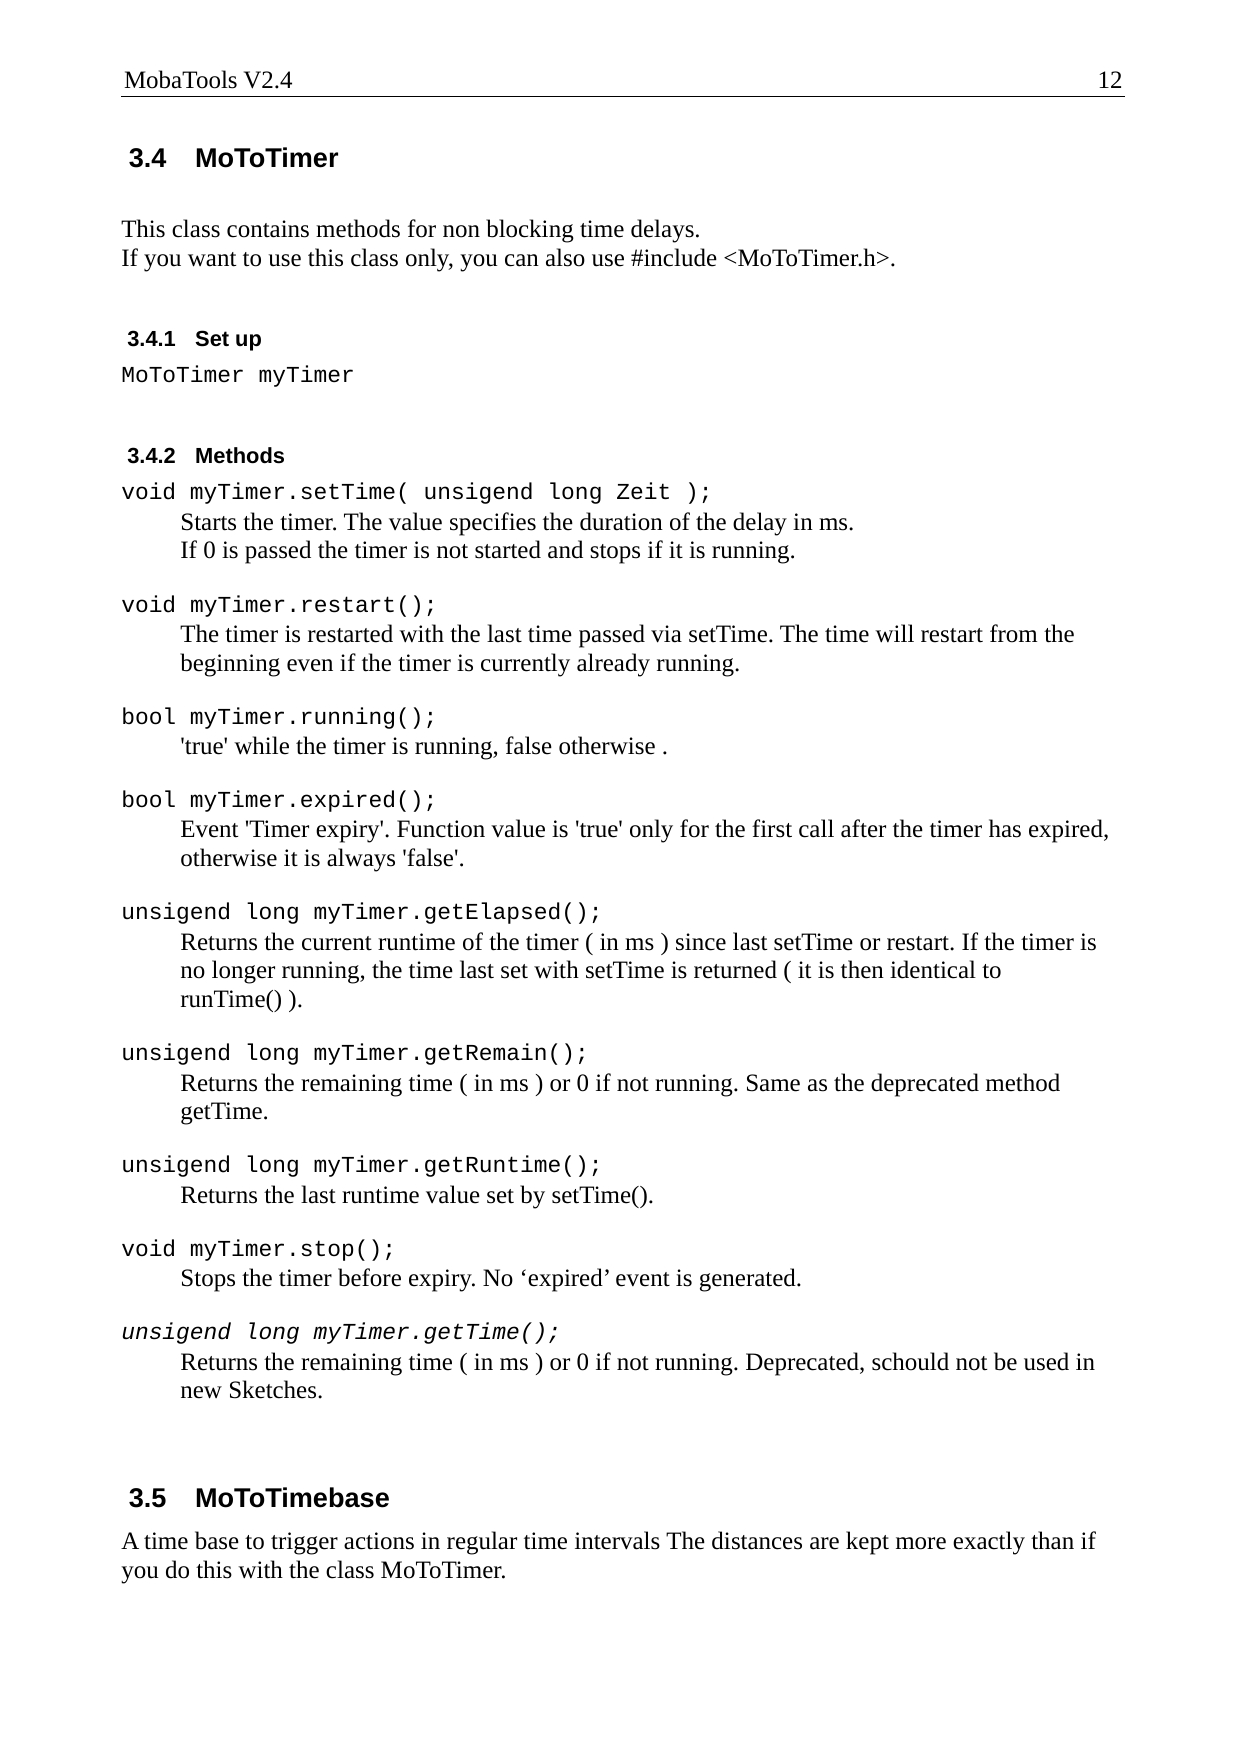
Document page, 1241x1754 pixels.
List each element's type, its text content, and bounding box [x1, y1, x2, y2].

text 'true' while the timer is running, false otherwise . [180, 731, 1125, 760]
text MoToTimer myTimer [121, 363, 1125, 389]
text A time base to trigger actions in regular time intervals The distances are kept more exactly than if you do this with the class MoToTimer. [121, 1526, 1125, 1584]
subtitle Set up [121, 326, 1125, 351]
text If 0 is passed the timer is not started and stops if it is running. [180, 535, 1125, 564]
subtitle MoToTimer [121, 142, 1125, 173]
text bool myTimer.running(); [121, 705, 1125, 731]
text bool myTimer.expired(); [121, 788, 1125, 814]
text Returns the last runtime value set by setTime(). [180, 1180, 1125, 1208]
text void myTimer.stop(); [121, 1237, 1125, 1263]
text unsigend long myTimer.getRemain(); [121, 1042, 1125, 1068]
subtitle Methods [121, 443, 1125, 468]
text Event 'Timer expiry'. Function value is 'true' only for the first call after the timer has expired, otherwise it is always 'false'. [180, 814, 1125, 872]
subtitle MoToTimebase [121, 1482, 1125, 1514]
text void myTimer.restart(); [121, 593, 1125, 619]
text void myTimer.setTime( unsigend long Zeit ); [121, 481, 1125, 507]
text If you want to use this class only, you can also use #include <MoToTimer.h>. [121, 243, 1125, 272]
text This class contains methods for non blocking time delays. [121, 214, 1125, 243]
text Returns the remaining time ( in ms ) or 0 if not running. Deprecated, schould not be used in new Sketches. [180, 1347, 1125, 1404]
text unsigend long myTimer.getTime(); [121, 1321, 1125, 1347]
text Stops the timer before expiry. No ‘expired’ event is generated. [180, 1263, 1125, 1292]
text Returns the current runtime of the timer ( in ms ) since last setTime or restart. If the timer is no longer running, the time last set with setTime is returned ( it is then identical to runTime() ). [180, 927, 1125, 1013]
text unsigend long myTimer.getRuntime(); [121, 1154, 1125, 1180]
text Starts the timer. The value specifies the duration of the delay in ms. [180, 507, 1125, 535]
text unsigend long myTimer.getElapsed(); [121, 901, 1125, 927]
text The timer is restarted with the last time passed via setTime. The time will restart from the beginning even if the timer is currently already running. [180, 619, 1125, 676]
text Returns the remaining time ( in ms ) or 0 if not running. Same as the deprecated method getTime. [180, 1068, 1125, 1125]
